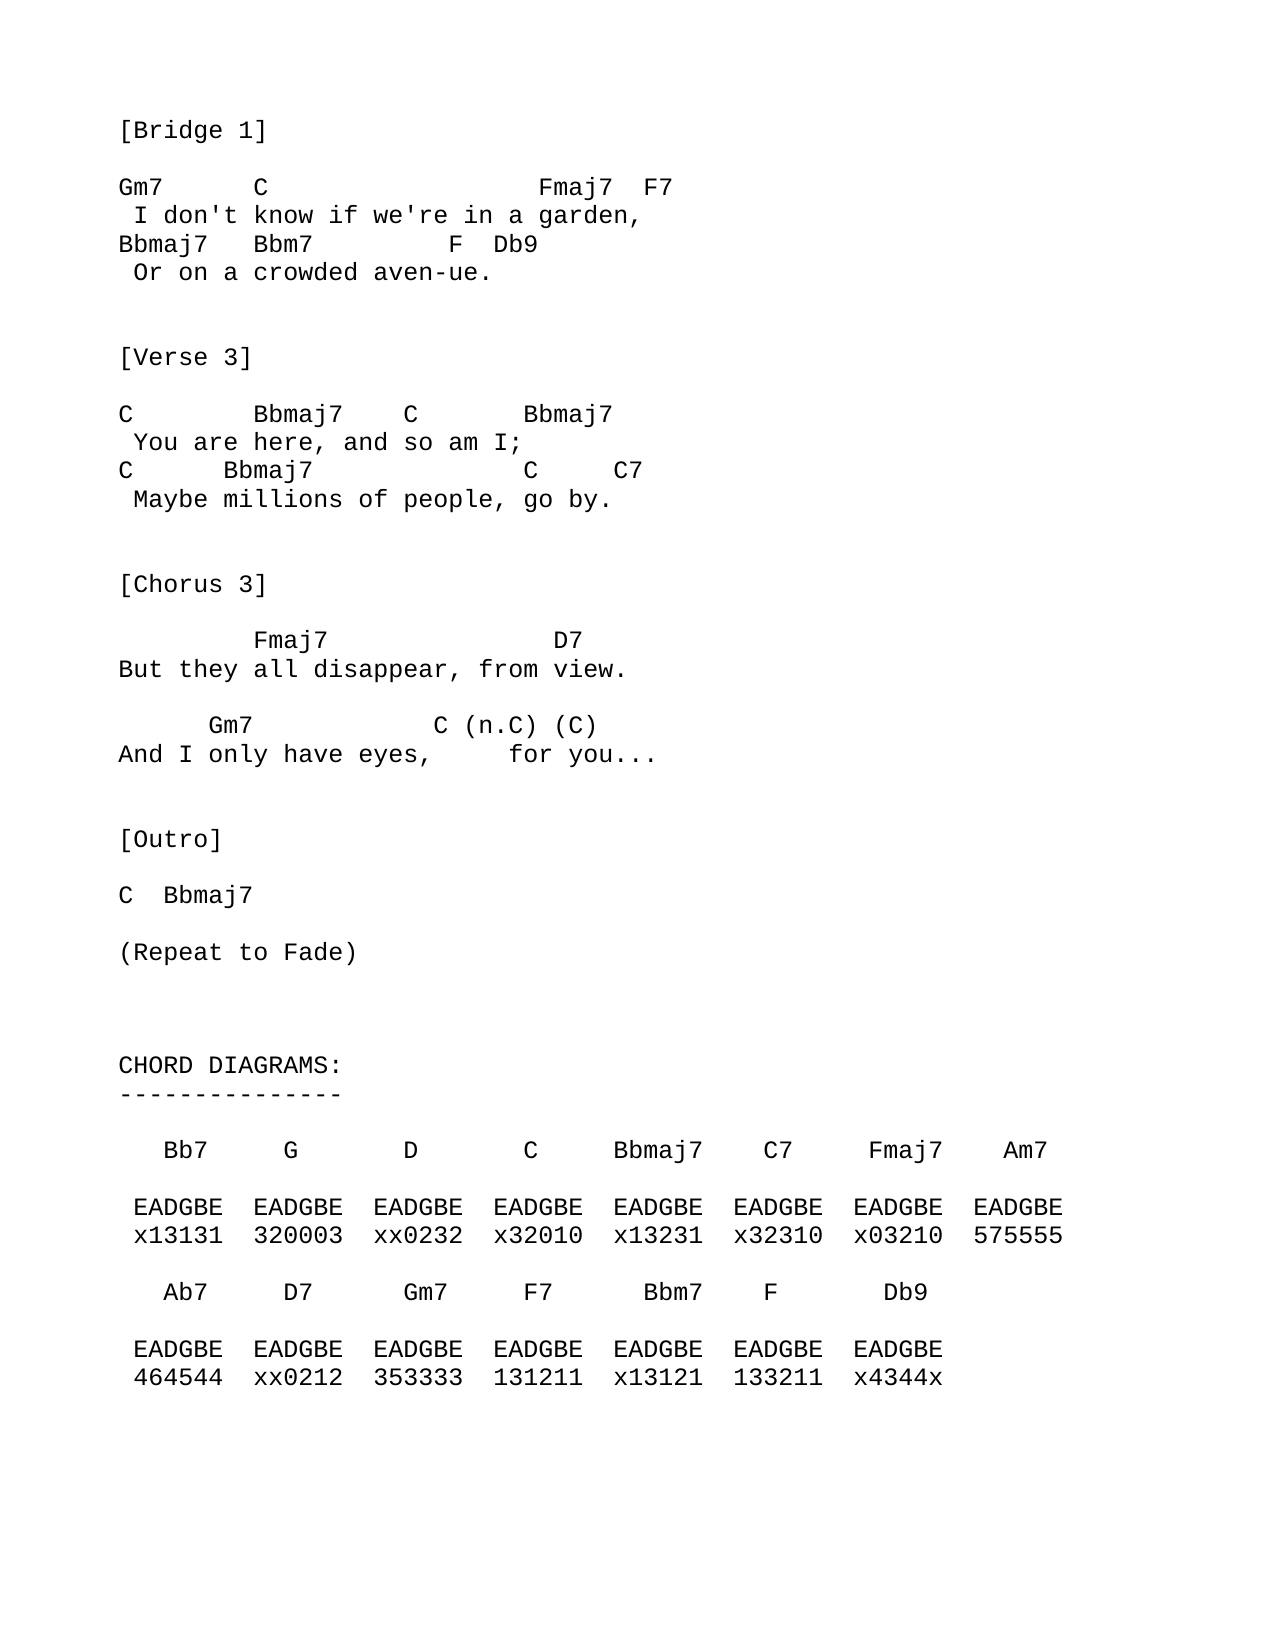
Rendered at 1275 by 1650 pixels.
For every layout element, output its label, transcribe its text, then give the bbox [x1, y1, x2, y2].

text 464544 xx0212 353333 131211 x13121 133211 x4344x [118, 1365, 1157, 1393]
text Or on a crowded aven-ue. [118, 260, 1157, 288]
text Bb7 G D C Bbmaj7 C7 Fmaj7 Am7 [118, 1138, 1157, 1166]
text Maybe millions of people, go by. [118, 486, 1157, 515]
text C Bbmaj7 [118, 883, 1157, 911]
text Gm7 C Fmaj7 F7 [118, 175, 1157, 203]
text --------------- [118, 1081, 1157, 1110]
text Bbmaj7 Bbm7 F Db9 [118, 231, 1157, 260]
text C Bbmaj7 C C7 [118, 458, 1157, 486]
text EADGBE EADGBE EADGBE EADGBE EADGBE EADGBE EADGBE [118, 1336, 1157, 1365]
text [Bridge 1] [118, 118, 1157, 146]
text (Repeat to Fade) [118, 940, 1157, 968]
text And I only have eyes, for you... [118, 741, 1157, 770]
text [Verse 3] [118, 345, 1157, 373]
text CHORD DIAGRAMS: [118, 1053, 1157, 1081]
text You are here, and so am I; [118, 430, 1157, 458]
text C Bbmaj7 C Bbmaj7 [118, 401, 1157, 430]
text x13131 320003 xx0232 x32010 x13231 x32310 x03210 575555 [118, 1223, 1157, 1251]
text Fmaj7 D7 [118, 628, 1157, 656]
text Ab7 D7 Gm7 F7 Bbm7 F Db9 [118, 1280, 1157, 1308]
text [Outro] [118, 826, 1157, 855]
text Gm7 C (n.C) (C) [118, 713, 1157, 741]
text I don't know if we're in a garden, [118, 203, 1157, 231]
text [Chorus 3] [118, 571, 1157, 600]
text But they all disappear, from view. [118, 656, 1157, 685]
text EADGBE EADGBE EADGBE EADGBE EADGBE EADGBE EADGBE EADGBE [118, 1195, 1157, 1223]
